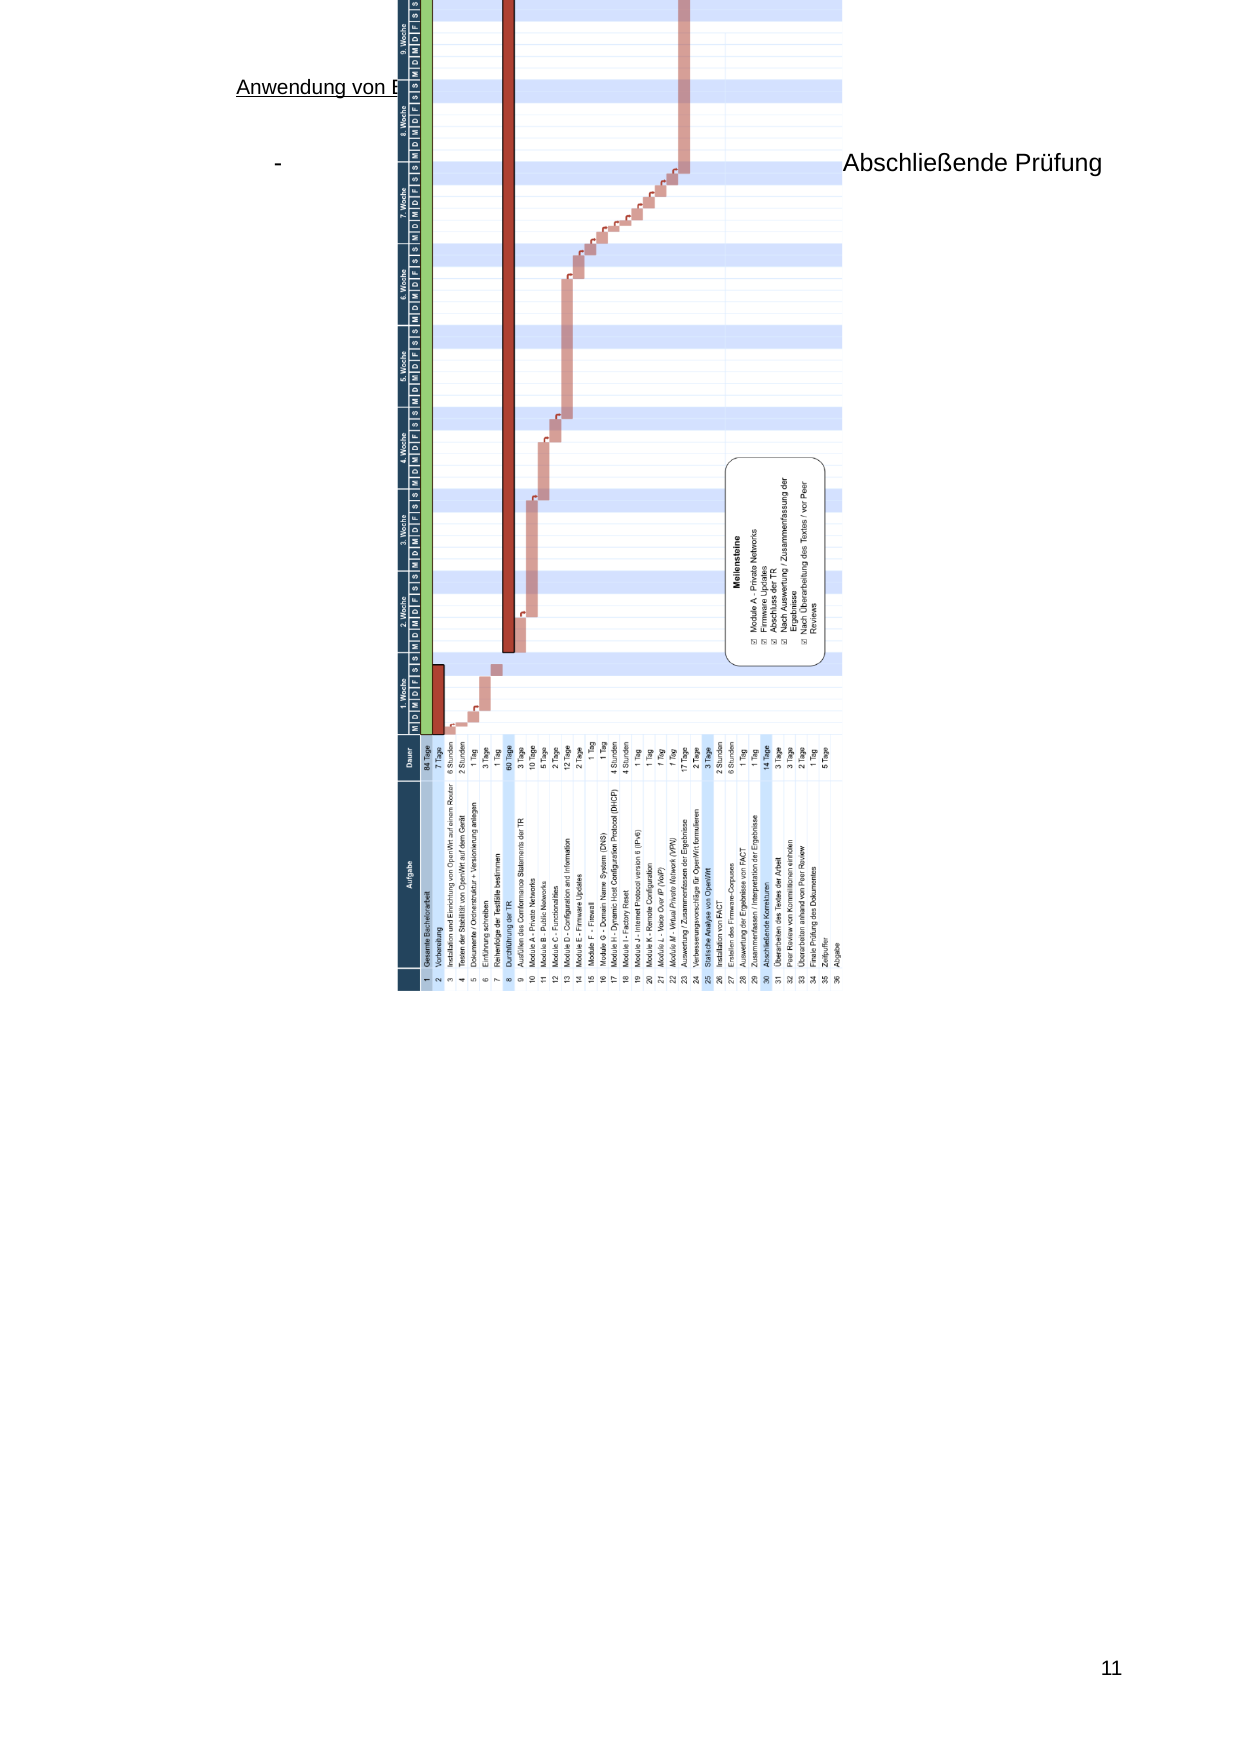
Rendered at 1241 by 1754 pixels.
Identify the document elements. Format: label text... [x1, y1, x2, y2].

list [274, 148, 397, 176]
list Abschließende Prüfung [843, 148, 1122, 176]
